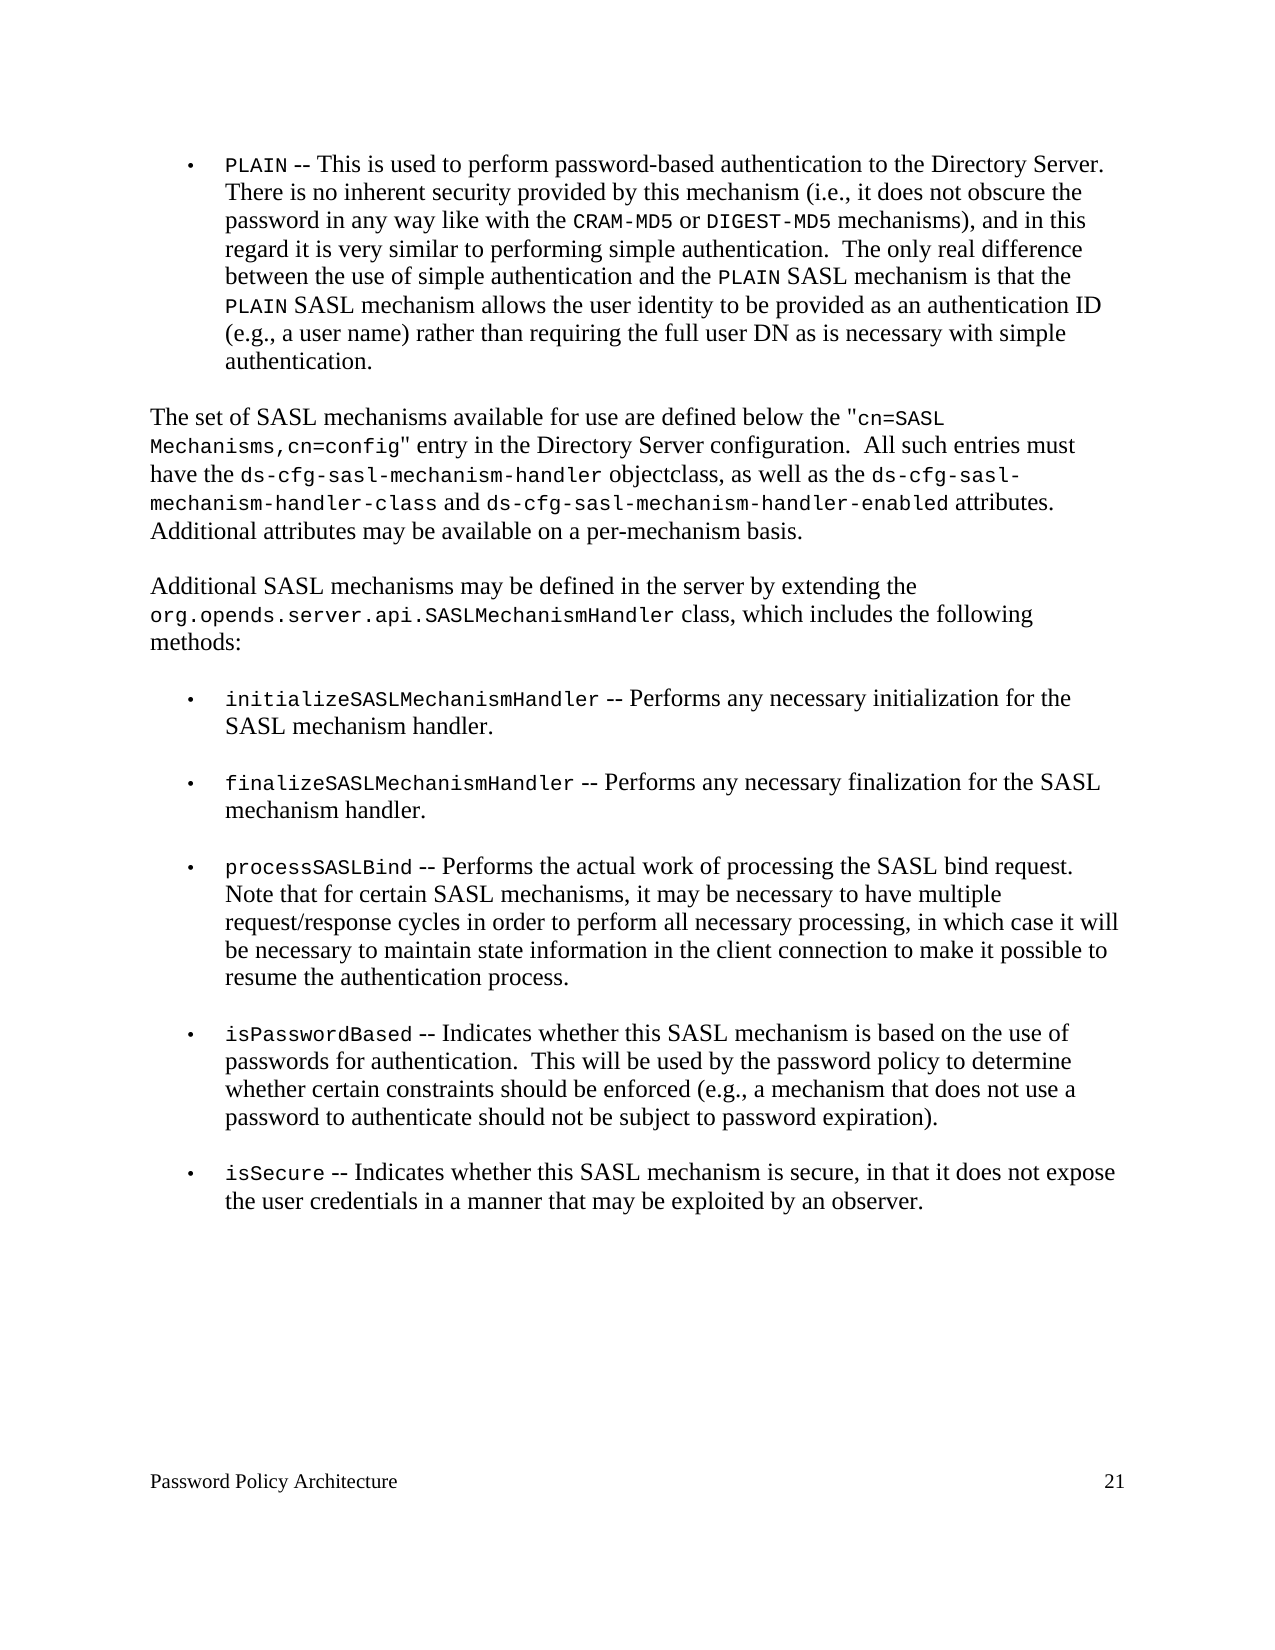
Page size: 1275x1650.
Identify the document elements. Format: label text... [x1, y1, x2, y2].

list PLAIN -- This is used to perform password-based authentication to the Directory Server. There is no inherent security provided by this mechanism (i.e., it does not obscure the password in any way like with the CRAM-MD5 or DIGEST-MD5 mechanisms), and in this regard it is very similar to performing simple authentication. The only real difference between the use of simple authentication and the PLAIN SASL mechanism is that the PLAIN SASL mechanism allows the user identity to be provided as an authentication ID (e.g., a user name) rather than requiring the full user DN as is necessary with simple authentication. [187, 150, 1125, 375]
text Additional SASL mechanisms may be defined in the server by extending the org.opends.server.api.SASLMechanismHandler class, which includes the following methods: [150, 572, 1125, 656]
list processSASLBind -- Performs the actual work of processing the SASL bind request. Note that for certain SASL mechanisms, it may be necessary to have multiple request/response cycles in order to perform all necessary processing, in which case it will be necessary to maintain state information in the client connection to make it possible to resume the authentication process. [187, 852, 1125, 991]
list finalizeSASLMechanismHandler -- Performs any necessary finalization for the SASL mechanism handler. [187, 768, 1125, 824]
list initializeSASLMechanismHandler -- Performs any necessary initialization for the SASL mechanism handler. [187, 684, 1125, 740]
text The set of SASL mechanisms available for use are defined below the "cn=SASL Mechanisms,cn=config" entry in the Directory Server configuration. All such entries must have the ds-cfg-sasl-mechanism-handler objectclass, as well as the ds-cfg-sasl-mechanism-handler-class and ds-cfg-sasl-mechanism-handler-enabled attributes. Additional attributes may be available on a per-mechanism basis. [150, 403, 1125, 544]
list isPasswordBased -- Indicates whether this SASL mechanism is based on the use of passwords for authentication. This will be used by the password policy to determine whether certain constraints should be enforced (e.g., a mechanism that does not use a password to authenticate should not be subject to password expiration). [187, 1019, 1125, 1131]
list isSecure -- Indicates whether this SASL mechanism is secure, in that it does not expose the user credentials in a manner that may be exploited by an observer. [187, 1158, 1125, 1214]
